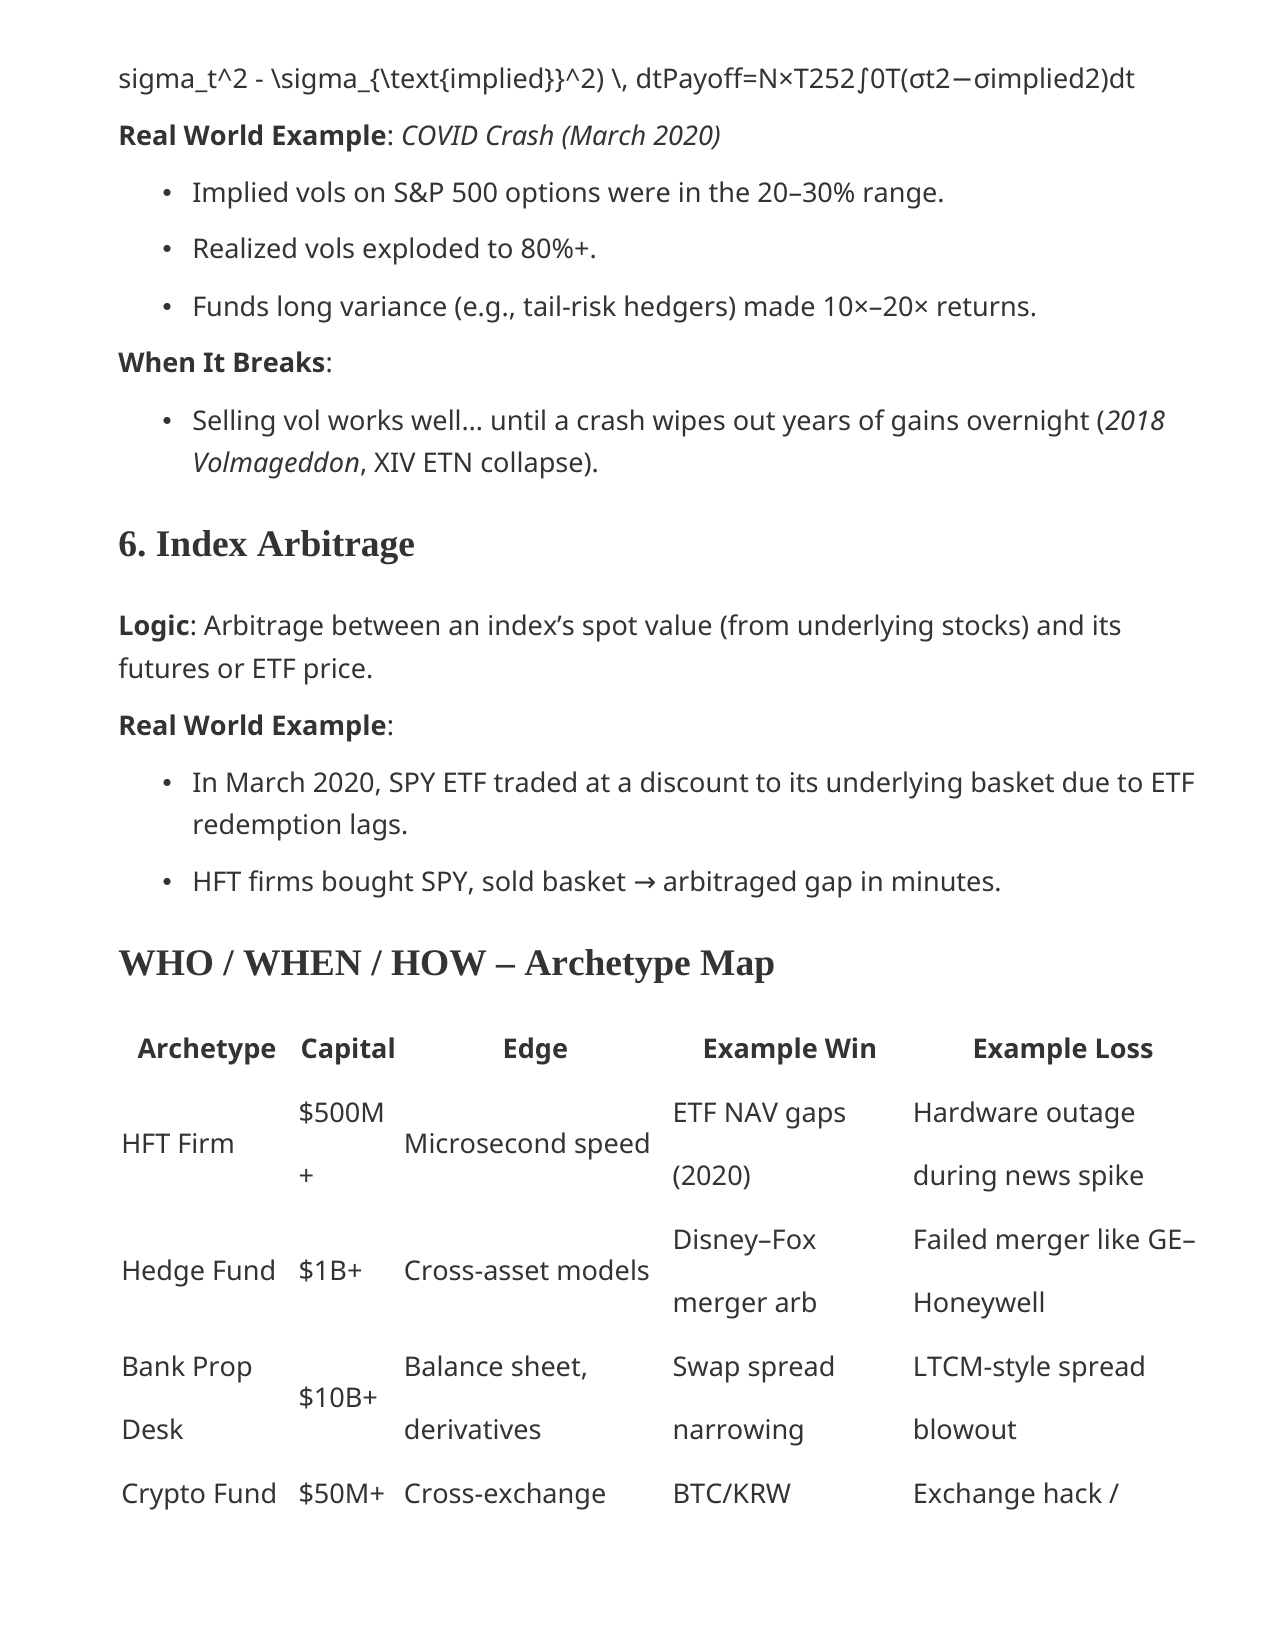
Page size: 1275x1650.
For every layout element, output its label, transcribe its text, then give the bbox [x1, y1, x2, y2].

table_cell $500M+ [295, 1091, 401, 1218]
table_cell LTCM-style spread blowout [910, 1345, 1216, 1472]
subtitle WHO / WHEN / HOW – Archetype Map [118, 940, 1216, 983]
table_header Edge [401, 1026, 669, 1091]
table_cell $50M+ [295, 1472, 401, 1536]
table_cell HFT Firm [118, 1091, 295, 1218]
list In March 2020, SPY ETF traded at a discount to its underlying basket due to ETF redemption lags. [162, 763, 1216, 842]
table_cell Crypto Fund [118, 1472, 295, 1536]
list Implied vols on S&P 500 options were in the 20–30% range. [162, 173, 1216, 210]
text Logic: Arbitrage between an index’s spot value (from underlying stocks) and its futures or ETF price. [118, 607, 1216, 686]
list Funds long variance (e.g., tail-risk hedgers) made 10×–20× returns. [162, 287, 1216, 324]
table_cell Microsecond speed [401, 1091, 669, 1218]
table_cell BTC/KRW [670, 1472, 910, 1536]
table_cell Hardware outage during news spike [910, 1091, 1216, 1218]
table_cell Bank Prop Desk [118, 1345, 295, 1472]
table_cell $10B+ [295, 1345, 401, 1472]
list Selling vol works well… until a crash wipes out years of gains overnight (2018 Volmageddon, XIV ETN collapse). [162, 401, 1216, 480]
table_header Example Loss [910, 1026, 1216, 1091]
table_cell Failed merger like GE–Honeywell [910, 1218, 1216, 1345]
text When It Breaks: [118, 344, 1216, 381]
table_header Archetype [118, 1026, 295, 1091]
table_cell Exchange hack / [910, 1472, 1216, 1536]
table_cell Hedge Fund [118, 1218, 295, 1345]
table_cell Balance sheet, derivatives [401, 1345, 669, 1472]
table_cell $1B+ [295, 1218, 401, 1345]
list Realized vols exploded to 80%+. [162, 230, 1216, 267]
text Real World Example: COVID Crash (March 2020) [118, 116, 1216, 153]
table_cell Swap spread narrowing [670, 1345, 910, 1472]
text sigma_t^2 - \sigma_{\text{implied}}^2) \, dtPayoff=N×T252​∫0T​(σt2​−σimplied2​)dt [118, 59, 1216, 96]
list HFT firms bought SPY, sold basket → arbitraged gap in minutes. [162, 863, 1216, 899]
table_cell Cross-exchange [401, 1472, 669, 1536]
table_cell Cross-asset models [401, 1218, 669, 1345]
table_cell ETF NAV gaps (2020) [670, 1091, 910, 1218]
text Real World Example: [118, 706, 1216, 743]
table_header Example Win [670, 1026, 910, 1091]
table_cell Disney–Fox merger arb [670, 1218, 910, 1345]
table_header Capital [295, 1026, 401, 1091]
subtitle 6. Index Arbitrage [118, 521, 1216, 564]
